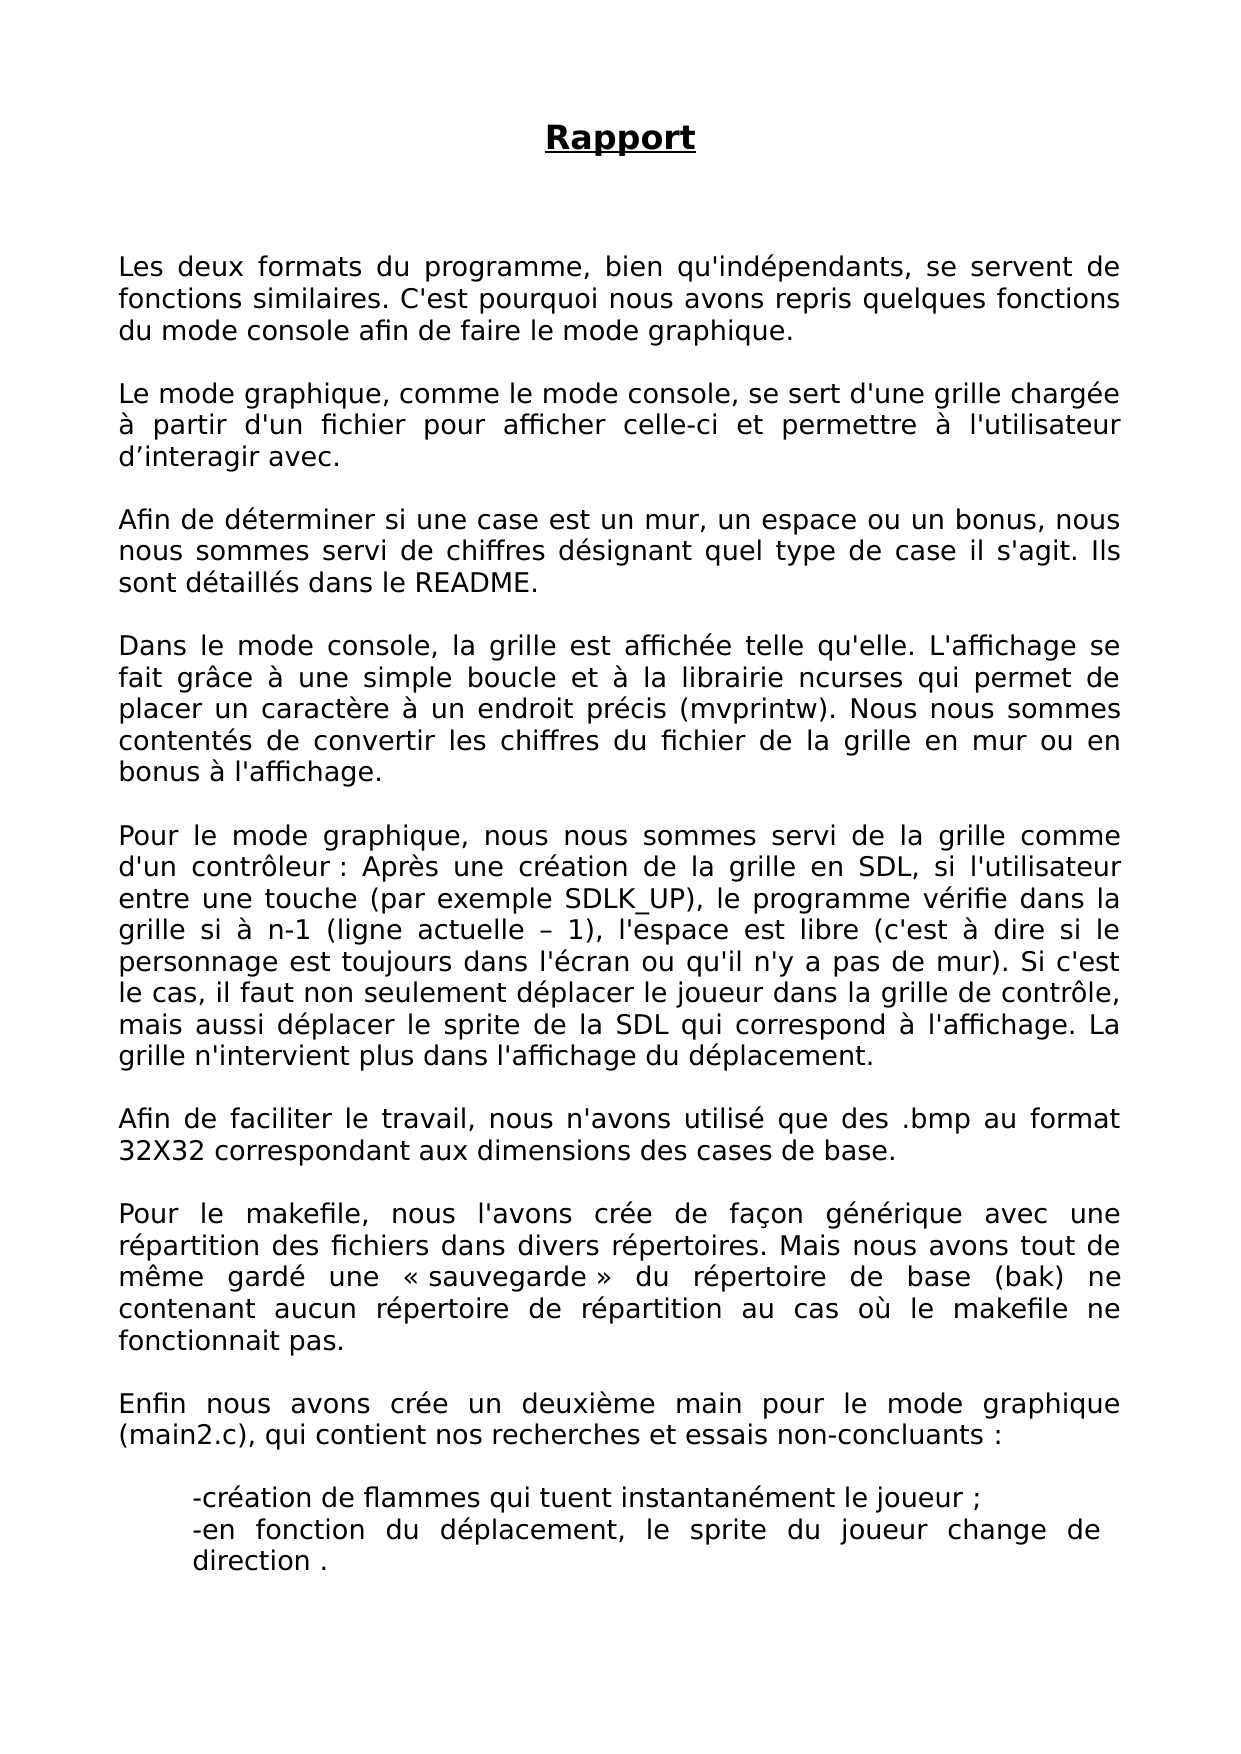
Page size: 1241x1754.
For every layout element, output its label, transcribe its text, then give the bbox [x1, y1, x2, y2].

text Enfin nous avons crée un deuxième main pour le mode graphique (main2.c), qui contient nos recherches et essais non-concluants : [118, 1388, 1122, 1451]
text Afin de faciliter le travail, nous n'avons utilisé que des .bmp au format 32X32 correspondant aux dimensions des cases de base. [118, 1104, 1122, 1167]
text Les deux formats du programme, bien qu'indépendants, se servent de fonctions similaires. C'est pourquoi nous avons repris quelques fonctions du mode console afin de faire le mode graphique. [118, 252, 1122, 346]
text Dans le mode console, la grille est affichée telle qu'elle. L'affichage se fait grâce à une simple boucle et à la librairie ncurses qui permet de placer un caractère à un endroit précis (mvprintw). Nous nous sommes contentés de convertir les chiffres du fichier de la grille en mur ou en bonus à l'affichage. [118, 630, 1122, 788]
text Le mode graphique, comme le mode console, se sert d'une grille chargée à partir d'un fichier pour afficher celle-ci et permettre à l'utilisateur d’interagir avec. [118, 378, 1122, 473]
text -en fonction du déplacement, le sprite du joueur change de direction . [118, 1514, 1122, 1577]
text Pour le mode graphique, nous nous sommes servi de la grille comme d'un contrôleur : Après une création de la grille en SDL, si l'utilisateur entre une touche (par exemple SDLK_UP), le programme vérifie dans la grille si à n-1 (ligne actuelle – 1), l'espace est libre (c'est à dire si le personnage est toujours dans l'écran ou qu'il n'y a pas de mur). Si c'est le cas, il faut non seulement déplacer le joueur dans la grille de contrôle, mais aussi déplacer le sprite de la SDL qui correspond à l'affichage. La grille n'intervient plus dans l'affichage du déplacement. [118, 820, 1122, 1072]
text Rapport [118, 118, 1122, 157]
text -création de flammes qui tuent instantanément le joueur ; [118, 1483, 1122, 1514]
text Pour le makefile, nous l'avons crée de façon générique avec une répartition des fichiers dans divers répertoires. Mais nous avons tout de même gardé une « sauvegarde » du répertoire de base (bak) ne contenant aucun répertoire de répartition au cas où le makefile ne fonctionnait pas. [118, 1198, 1122, 1356]
text Afin de déterminer si une case est un mur, un espace ou un bonus, nous nous sommes servi de chiffres désignant quel type de case il s'agit. Ils sont détaillés dans le README. [118, 504, 1122, 599]
